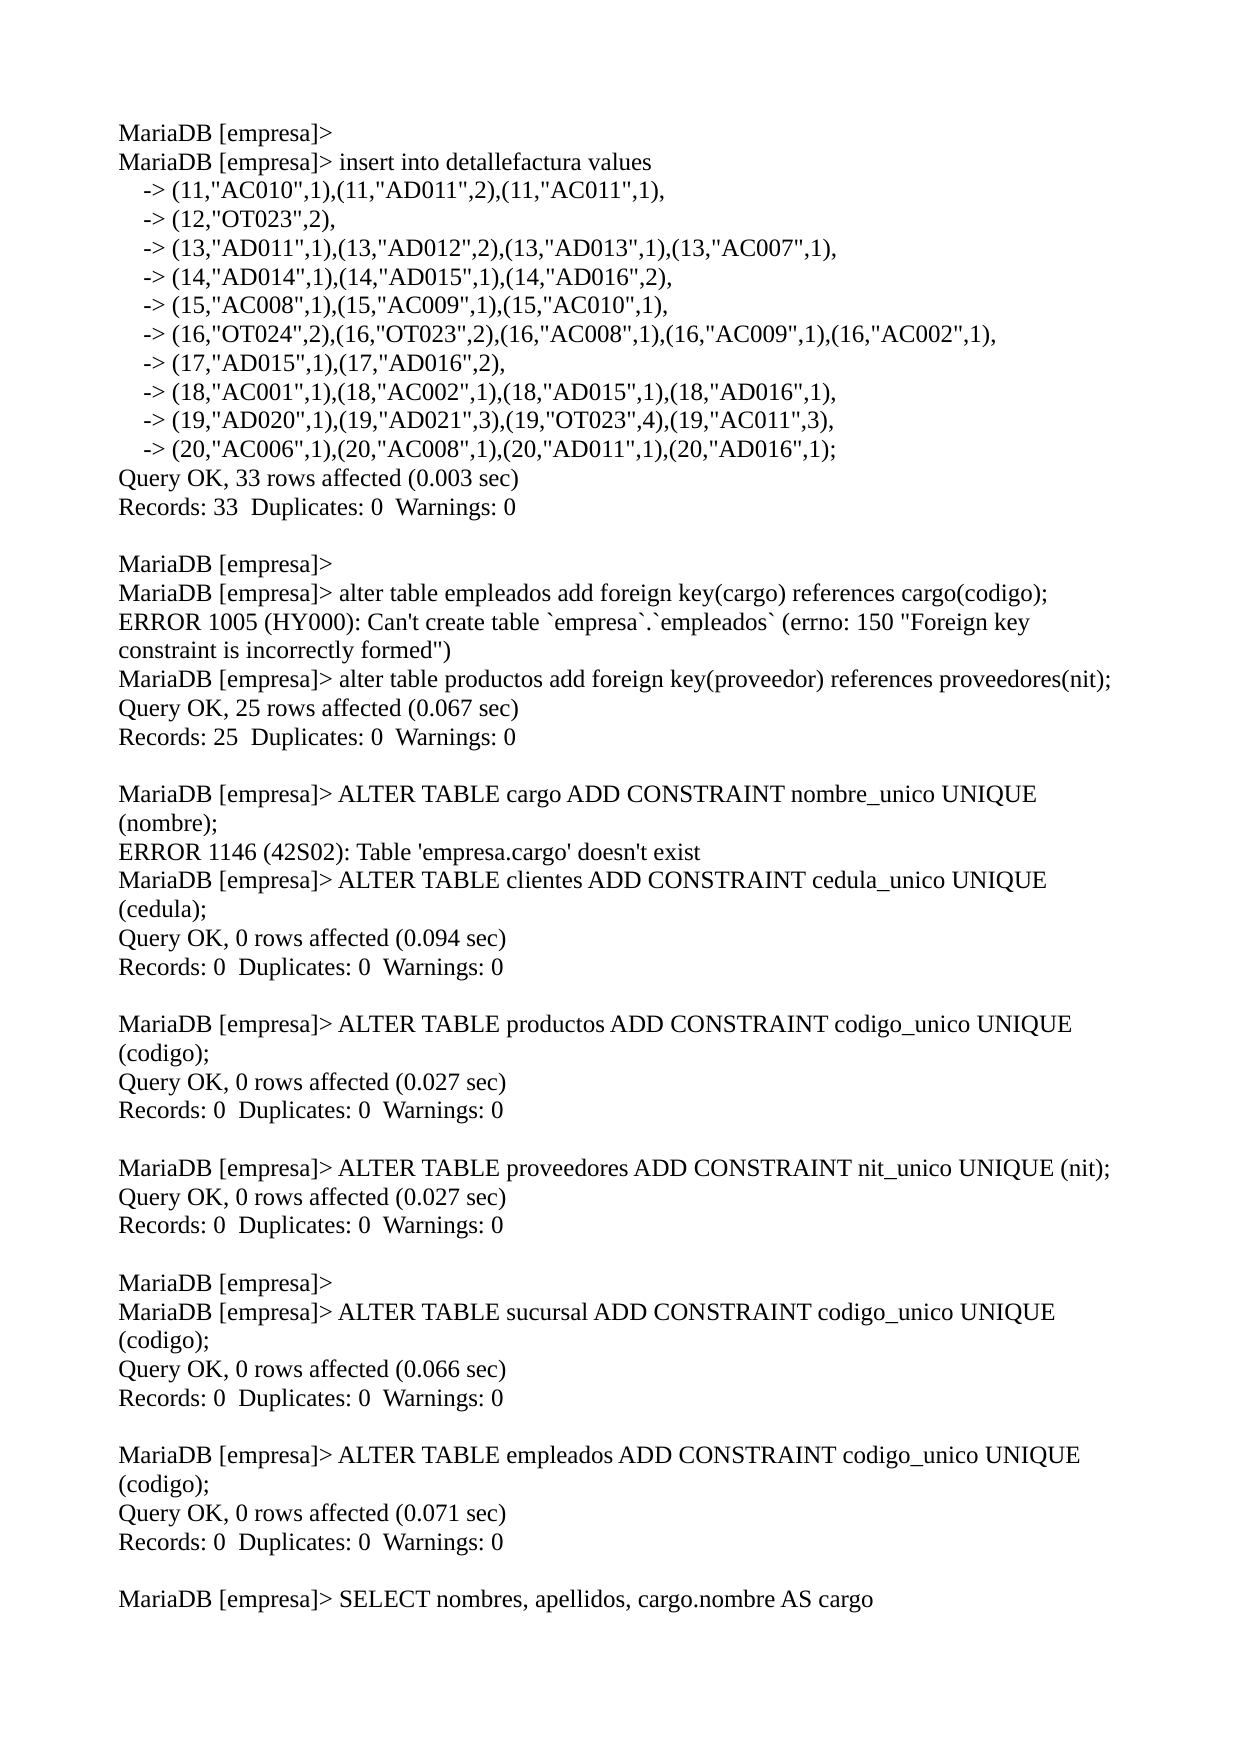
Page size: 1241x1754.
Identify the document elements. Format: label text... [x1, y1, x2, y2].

text Query OK, 0 rows affected (0.066 sec) [118, 1354, 1122, 1383]
text MariaDB [empresa]> [118, 549, 1122, 578]
text Query OK, 33 rows affected (0.003 sec) [118, 463, 1122, 492]
text Query OK, 0 rows affected (0.071 sec) [118, 1498, 1122, 1527]
text MariaDB [empresa]> ALTER TABLE productos ADD CONSTRAINT codigo_unico UNIQUE (codigo); [118, 1009, 1122, 1067]
text Records: 25 Duplicates: 0 Warnings: 0 [118, 722, 1122, 751]
text -> (15,"AC008",1),(15,"AC009",1),(15,"AC010",1), [118, 291, 1122, 319]
text -> (17,"AD015",1),(17,"AD016",2), [118, 348, 1122, 377]
text MariaDB [empresa]> ALTER TABLE proveedores ADD CONSTRAINT nit_unico UNIQUE (nit); [118, 1153, 1122, 1182]
text Records: 33 Duplicates: 0 Warnings: 0 [118, 492, 1122, 521]
text -> (14,"AD014",1),(14,"AD015",1),(14,"AD016",2), [118, 262, 1122, 291]
text Query OK, 0 rows affected (0.094 sec) [118, 923, 1122, 952]
text MariaDB [empresa]> SELECT nombres, apellidos, cargo.nombre AS cargo [118, 1584, 1122, 1613]
text Query OK, 25 rows affected (0.067 sec) [118, 693, 1122, 722]
text -> (18,"AC001",1),(18,"AC002",1),(18,"AD015",1),(18,"AD016",1), [118, 377, 1122, 406]
text Records: 0 Duplicates: 0 Warnings: 0 [118, 1096, 1122, 1124]
text Records: 0 Duplicates: 0 Warnings: 0 [118, 1211, 1122, 1239]
text -> (16,"OT024",2),(16,"OT023",2),(16,"AC008",1),(16,"AC009",1),(16,"AC002",1), [118, 319, 1122, 348]
text -> (13,"AD011",1),(13,"AD012",2),(13,"AD013",1),(13,"AC007",1), [118, 233, 1122, 262]
text ERROR 1146 (42S02): Table 'empresa.cargo' doesn't exist [118, 837, 1122, 866]
text -> (20,"AC006",1),(20,"AC008",1),(20,"AD011",1),(20,"AD016",1); [118, 434, 1122, 463]
text MariaDB [empresa]> ALTER TABLE cargo ADD CONSTRAINT nombre_unico UNIQUE (nombre); [118, 779, 1122, 837]
text MariaDB [empresa]> [118, 118, 1122, 147]
text MariaDB [empresa]> [118, 1268, 1122, 1297]
text MariaDB [empresa]> ALTER TABLE empleados ADD CONSTRAINT codigo_unico UNIQUE (codigo); [118, 1441, 1122, 1498]
text -> (11,"AC010",1),(11,"AD011",2),(11,"AC011",1), [118, 176, 1122, 204]
text Records: 0 Duplicates: 0 Warnings: 0 [118, 1383, 1122, 1412]
text -> (12,"OT023",2), [118, 204, 1122, 233]
text MariaDB [empresa]> alter table empleados add foreign key(cargo) references cargo(codigo); [118, 578, 1122, 607]
text Query OK, 0 rows affected (0.027 sec) [118, 1182, 1122, 1211]
text MariaDB [empresa]> ALTER TABLE clientes ADD CONSTRAINT cedula_unico UNIQUE (cedula); [118, 866, 1122, 923]
text -> (19,"AD020",1),(19,"AD021",3),(19,"OT023",4),(19,"AC011",3), [118, 406, 1122, 434]
text Records: 0 Duplicates: 0 Warnings: 0 [118, 1527, 1122, 1556]
text ERROR 1005 (HY000): Can't create table `empresa`.`empleados` (errno: 150 "Foreign key constraint is incorrectly formed") [118, 607, 1122, 664]
text Query OK, 0 rows affected (0.027 sec) [118, 1067, 1122, 1096]
text MariaDB [empresa]> ALTER TABLE sucursal ADD CONSTRAINT codigo_unico UNIQUE (codigo); [118, 1297, 1122, 1354]
text MariaDB [empresa]> insert into detallefactura values [118, 147, 1122, 176]
text MariaDB [empresa]> alter table productos add foreign key(proveedor) references proveedores(nit); [118, 664, 1122, 693]
text Records: 0 Duplicates: 0 Warnings: 0 [118, 952, 1122, 981]
